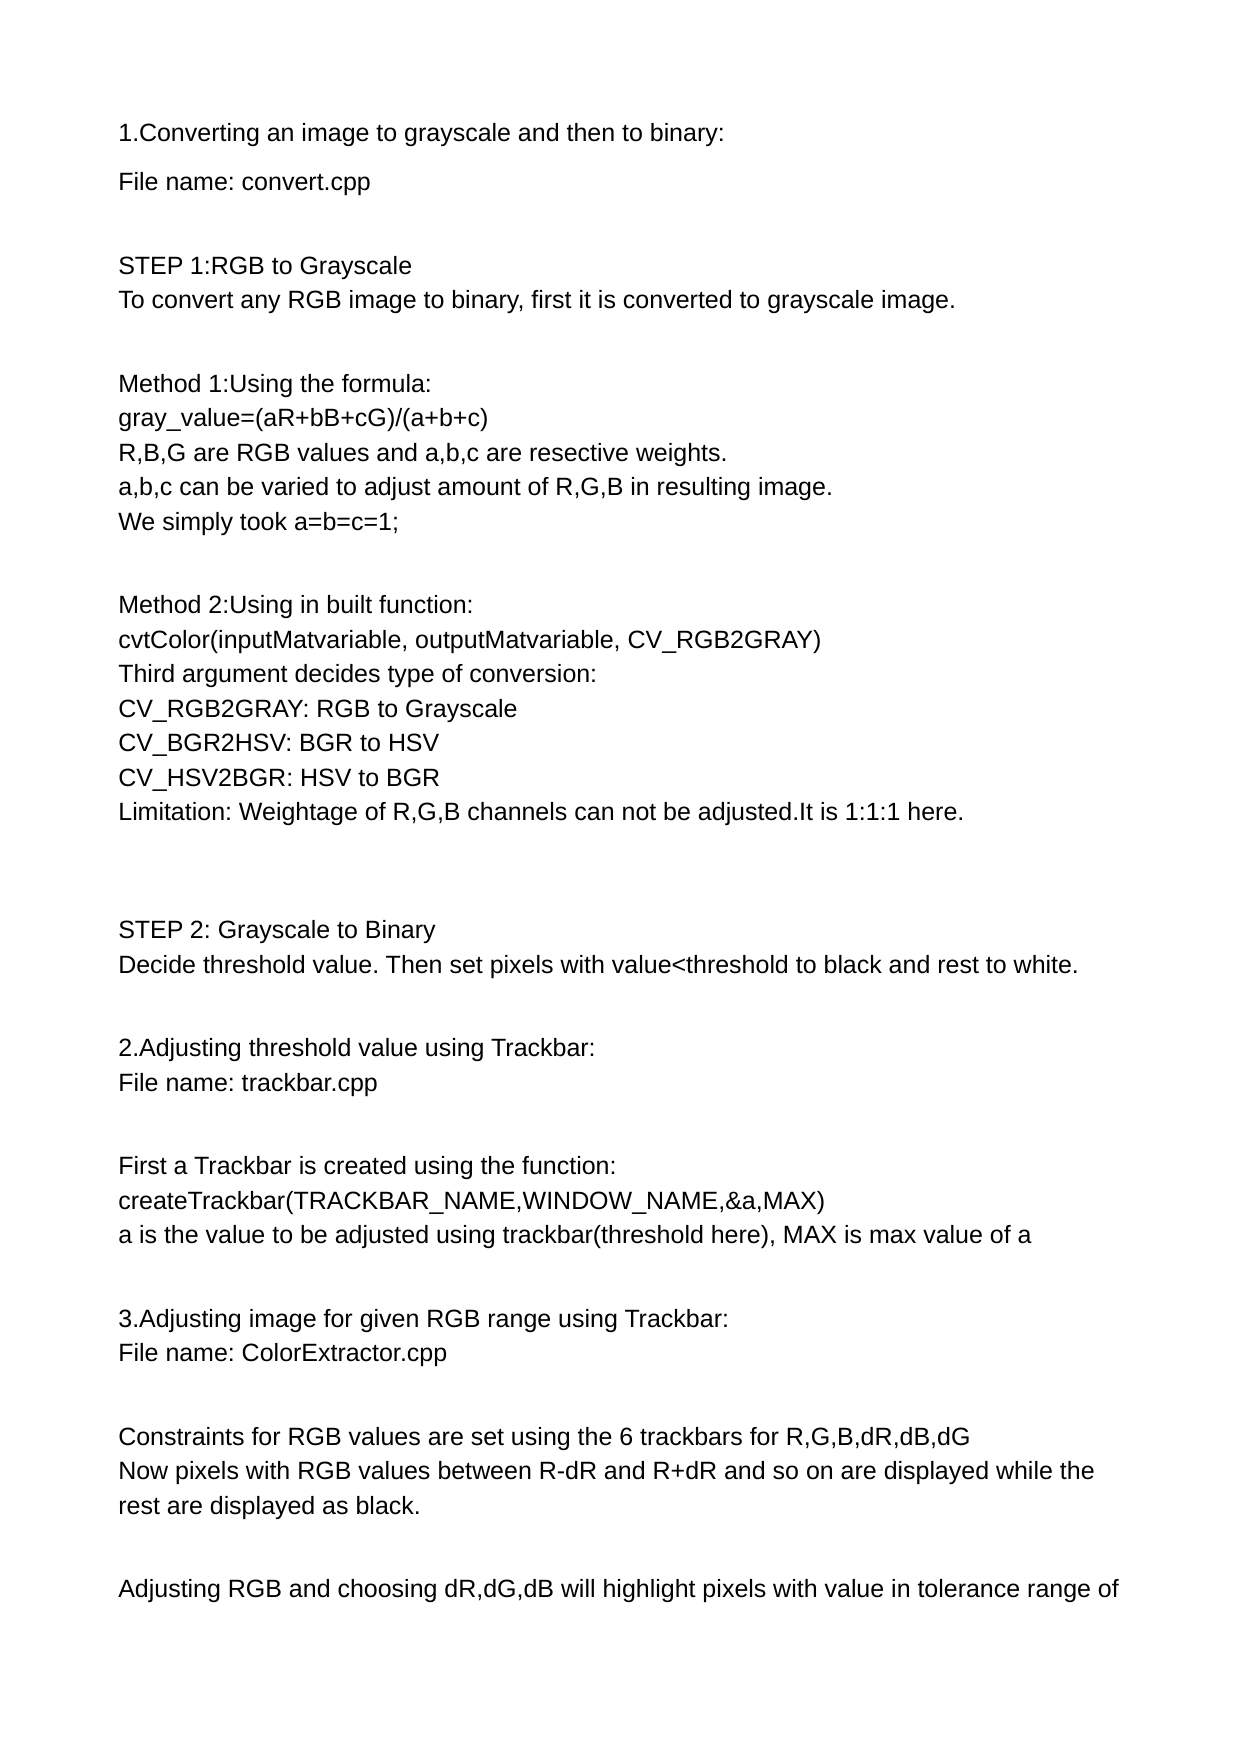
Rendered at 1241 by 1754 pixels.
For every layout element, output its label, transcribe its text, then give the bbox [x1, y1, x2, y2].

text First a Trackbar is created using the function: [118, 1151, 1122, 1180]
text STEP 1:RGB to Grayscale [118, 251, 1122, 279]
text CV_BGR2HSV: BGR to HSV [118, 728, 1122, 757]
text 3.Adjusting image for given RGB range using Trackbar: [118, 1304, 1122, 1332]
text CV_HSV2BGR: HSV to BGR [118, 763, 1122, 791]
text Decide threshold value. Then set pixels with value<threshold to black and rest to white. [118, 949, 1122, 978]
text We simply took a=b=c=1; [118, 507, 1122, 535]
text Constraints for RGB values are set using the 6 trackbars for R,G,B,dR,dB,dG [118, 1422, 1122, 1450]
text Limitation: Weightage of R,G,B channels can not be adjusted.It is 1:1:1 here. [118, 797, 1122, 826]
text 2.Adjusting threshold value using Trackbar: [118, 1033, 1122, 1062]
text File name: trackbar.cpp [118, 1068, 1122, 1096]
text 1.Converting an image to grayscale and then to binary: [118, 118, 1122, 147]
text a,b,c can be varied to adjust amount of R,G,B in resulting image. [118, 472, 1122, 501]
text To convert any RGB image to binary, first it is converted to grayscale image. [118, 285, 1122, 314]
text createTrackbar(TRACKBAR_NAME,WINDOW_NAME,&a,MAX) [118, 1186, 1122, 1214]
text Method 2:Using in built function: [118, 590, 1122, 619]
text Third argument decides type of conversion: [118, 659, 1122, 688]
text a is the value to be adjusted using trackbar(threshold here), MAX is max value of a [118, 1220, 1122, 1249]
text File name: ColorExtractor.cpp [118, 1338, 1122, 1367]
text Now pixels with RGB values between R-dR and R+dR and so on are displayed while the rest are displayed as black. [118, 1456, 1122, 1519]
text STEP 2: Grayscale to Binary [118, 915, 1122, 944]
text cvtColor(inputMatvariable, outputMatvariable, CV_RGB2GRAY) [118, 625, 1122, 653]
text R,B,G are RGB values and a,b,c are resective weights. [118, 438, 1122, 466]
text gray_value=(aR+bB+cG)/(a+b+c) [118, 403, 1122, 432]
text Adjusting RGB and choosing dR,dG,dB will highlight pixels with value in tolerance range of [118, 1574, 1122, 1603]
text CV_RGB2GRAY: RGB to Grayscale [118, 694, 1122, 722]
text File name: convert.cpp [118, 167, 1122, 196]
text Method 1:Using the formula: [118, 369, 1122, 397]
